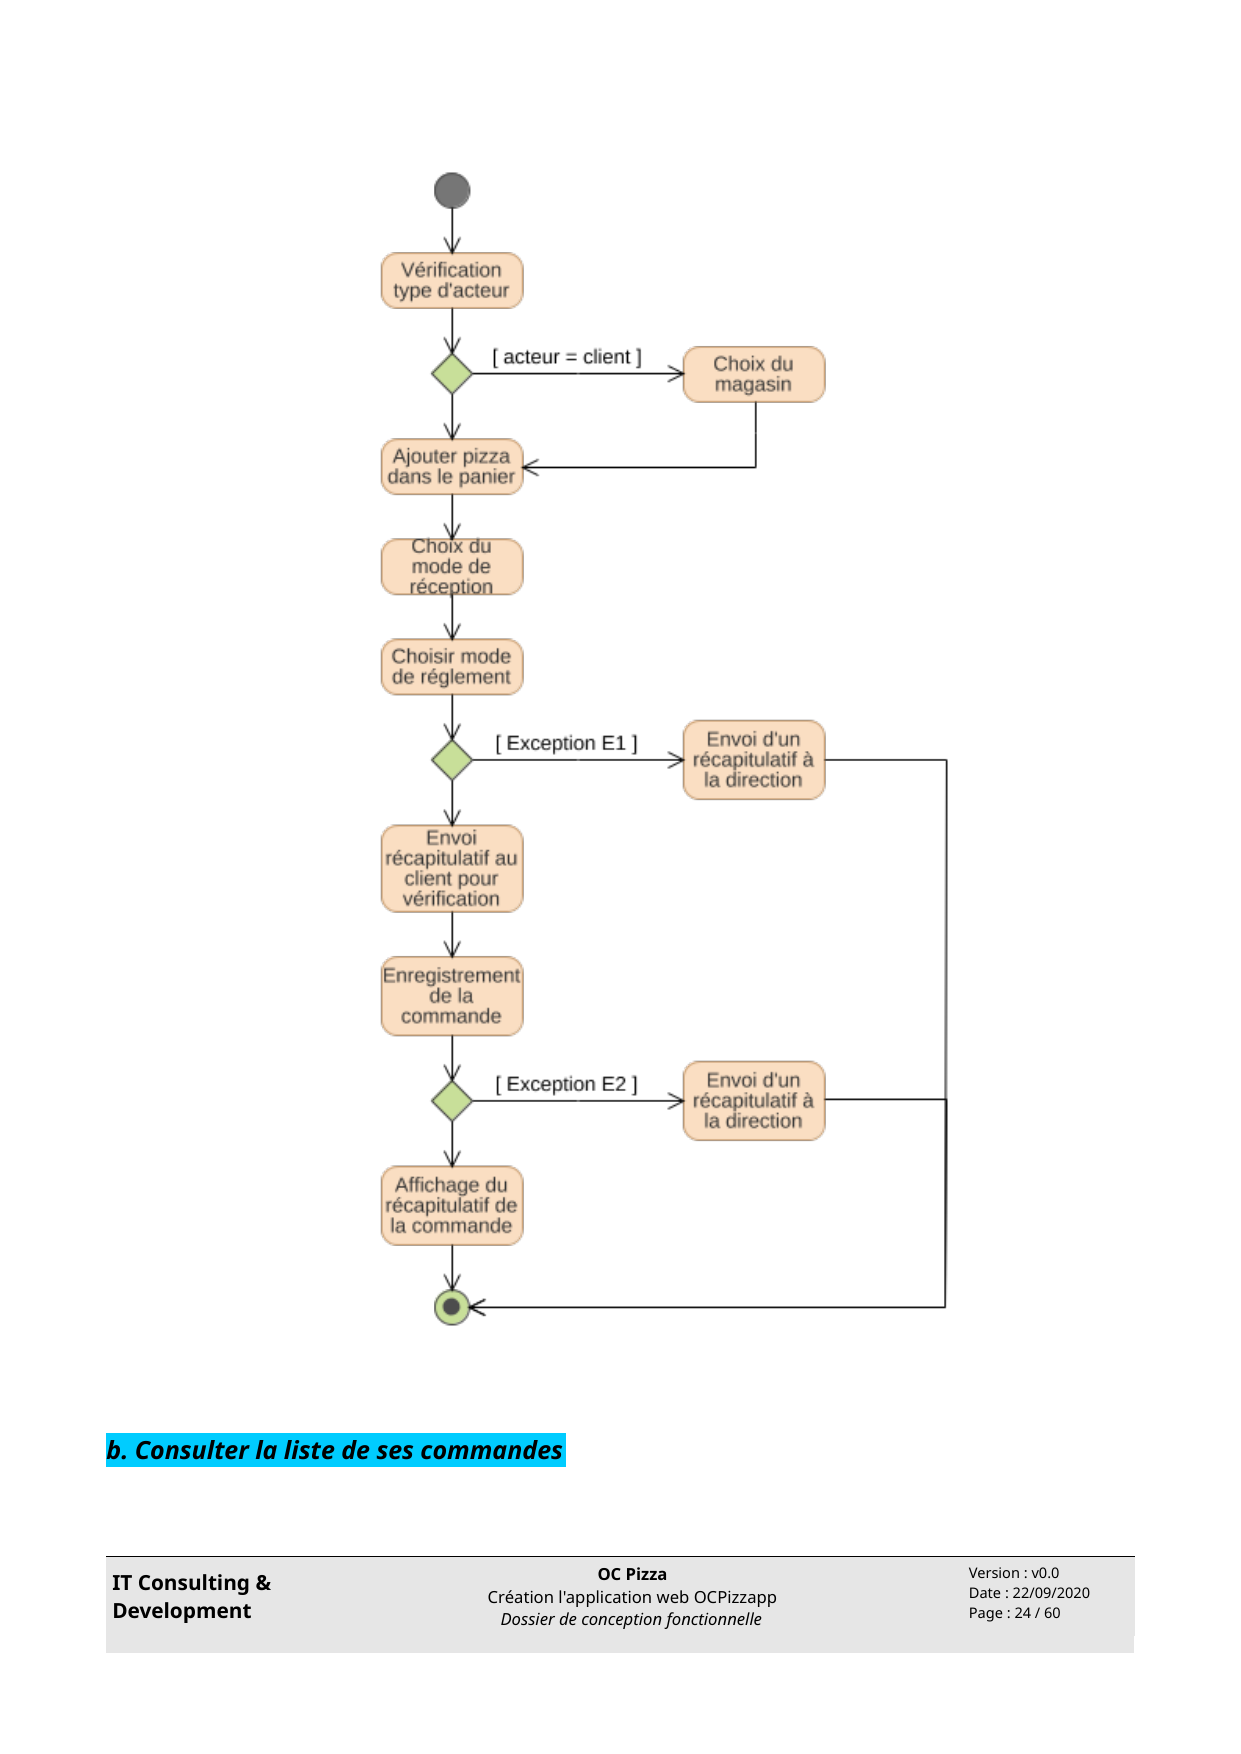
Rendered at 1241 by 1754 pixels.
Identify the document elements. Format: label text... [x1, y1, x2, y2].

text b. Consulter la liste de ses commandes [106, 1433, 1134, 1467]
picture [203, 126, 1026, 1371]
